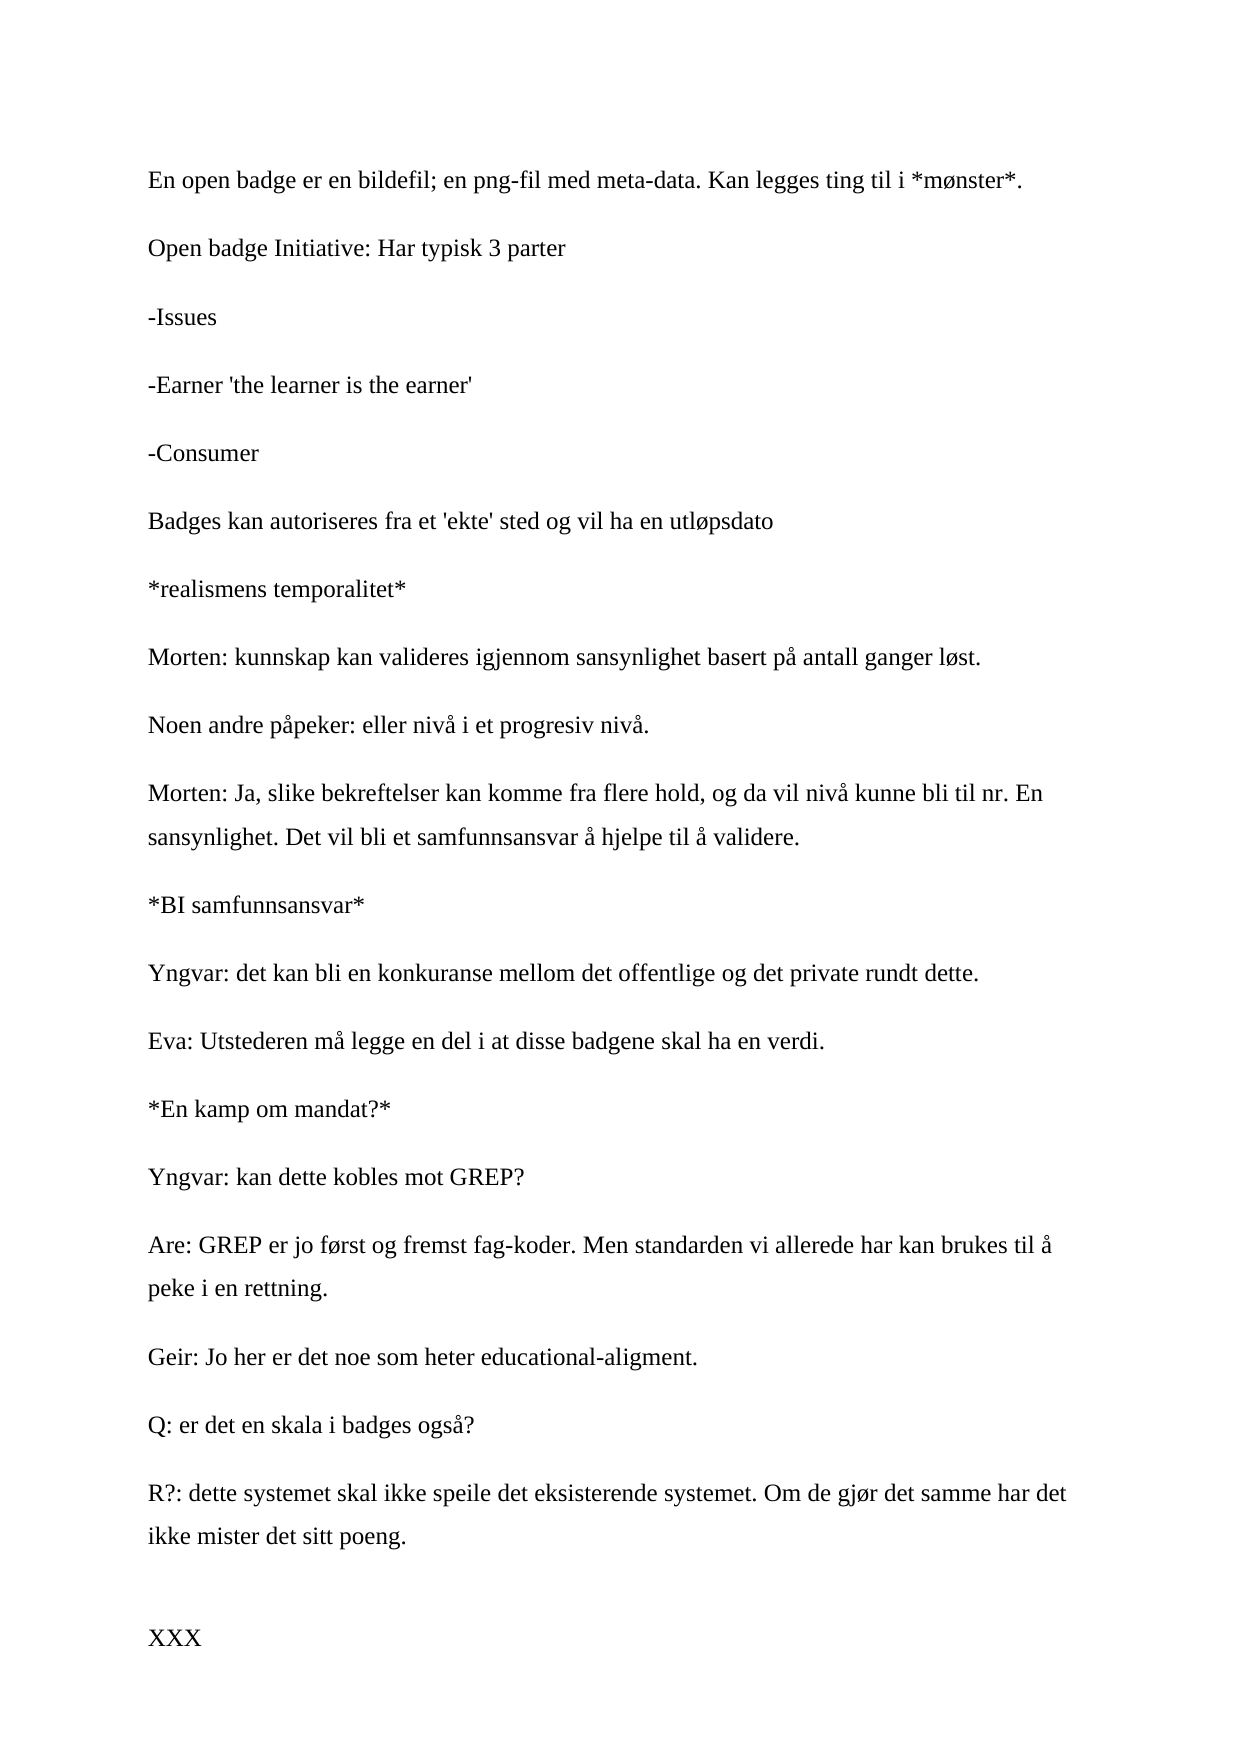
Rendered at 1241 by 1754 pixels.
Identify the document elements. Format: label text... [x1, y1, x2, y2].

text R?: dette systemet skal ikke speile det eksisterende systemet. Om de gjør det samme har det ikke mister det sitt poeng. [148, 1478, 1092, 1550]
text -Issues [148, 302, 1092, 330]
text *En kamp om mandat?* [148, 1094, 1092, 1123]
text Morten: Ja, slike bekreftelser kan komme fra flere hold, og da vil nivå kunne bli til nr. En sansynlighet. Det vil bli et samfunnsansvar å hjelpe til å validere. [148, 778, 1092, 850]
text Badges kan autoriseres fra et 'ekte' sted og vil ha en utløpsdato [148, 506, 1092, 535]
text Q: er det en skala i badges også? [148, 1410, 1092, 1438]
text Geir: Jo her er det noe som heter educational-aligment. [148, 1342, 1092, 1370]
text -Earner 'the learner is the earner' [148, 370, 1092, 398]
text Morten: kunnskap kan valideres igjennom sansynlighet basert på antall ganger løst. [148, 642, 1092, 671]
text Are: GREP er jo først og fremst fag-koder. Men standarden vi allerede har kan brukes til å peke i en rettning. [148, 1230, 1092, 1302]
text Eva: Utstederen må legge en del i at disse badgene skal ha en verdi. [148, 1026, 1092, 1055]
text *BI samfunnsansvar* [148, 890, 1092, 918]
text En open badge er en bildefil; en png-fil med meta-data. Kan legges ting til i *mønster*. [148, 165, 1092, 194]
text Yngvar: det kan bli en konkuranse mellom det offentlige og det private rundt dette. [148, 958, 1092, 987]
text Noen andre påpeker: eller nivå i et progresiv nivå. [148, 710, 1092, 739]
text Open badge Initiative: Har typisk 3 parter [148, 233, 1092, 262]
text *realismens temporalitet* [148, 574, 1092, 603]
text -Consumer [148, 438, 1092, 467]
text Yngvar: kan dette kobles mot GREP? [148, 1162, 1092, 1191]
